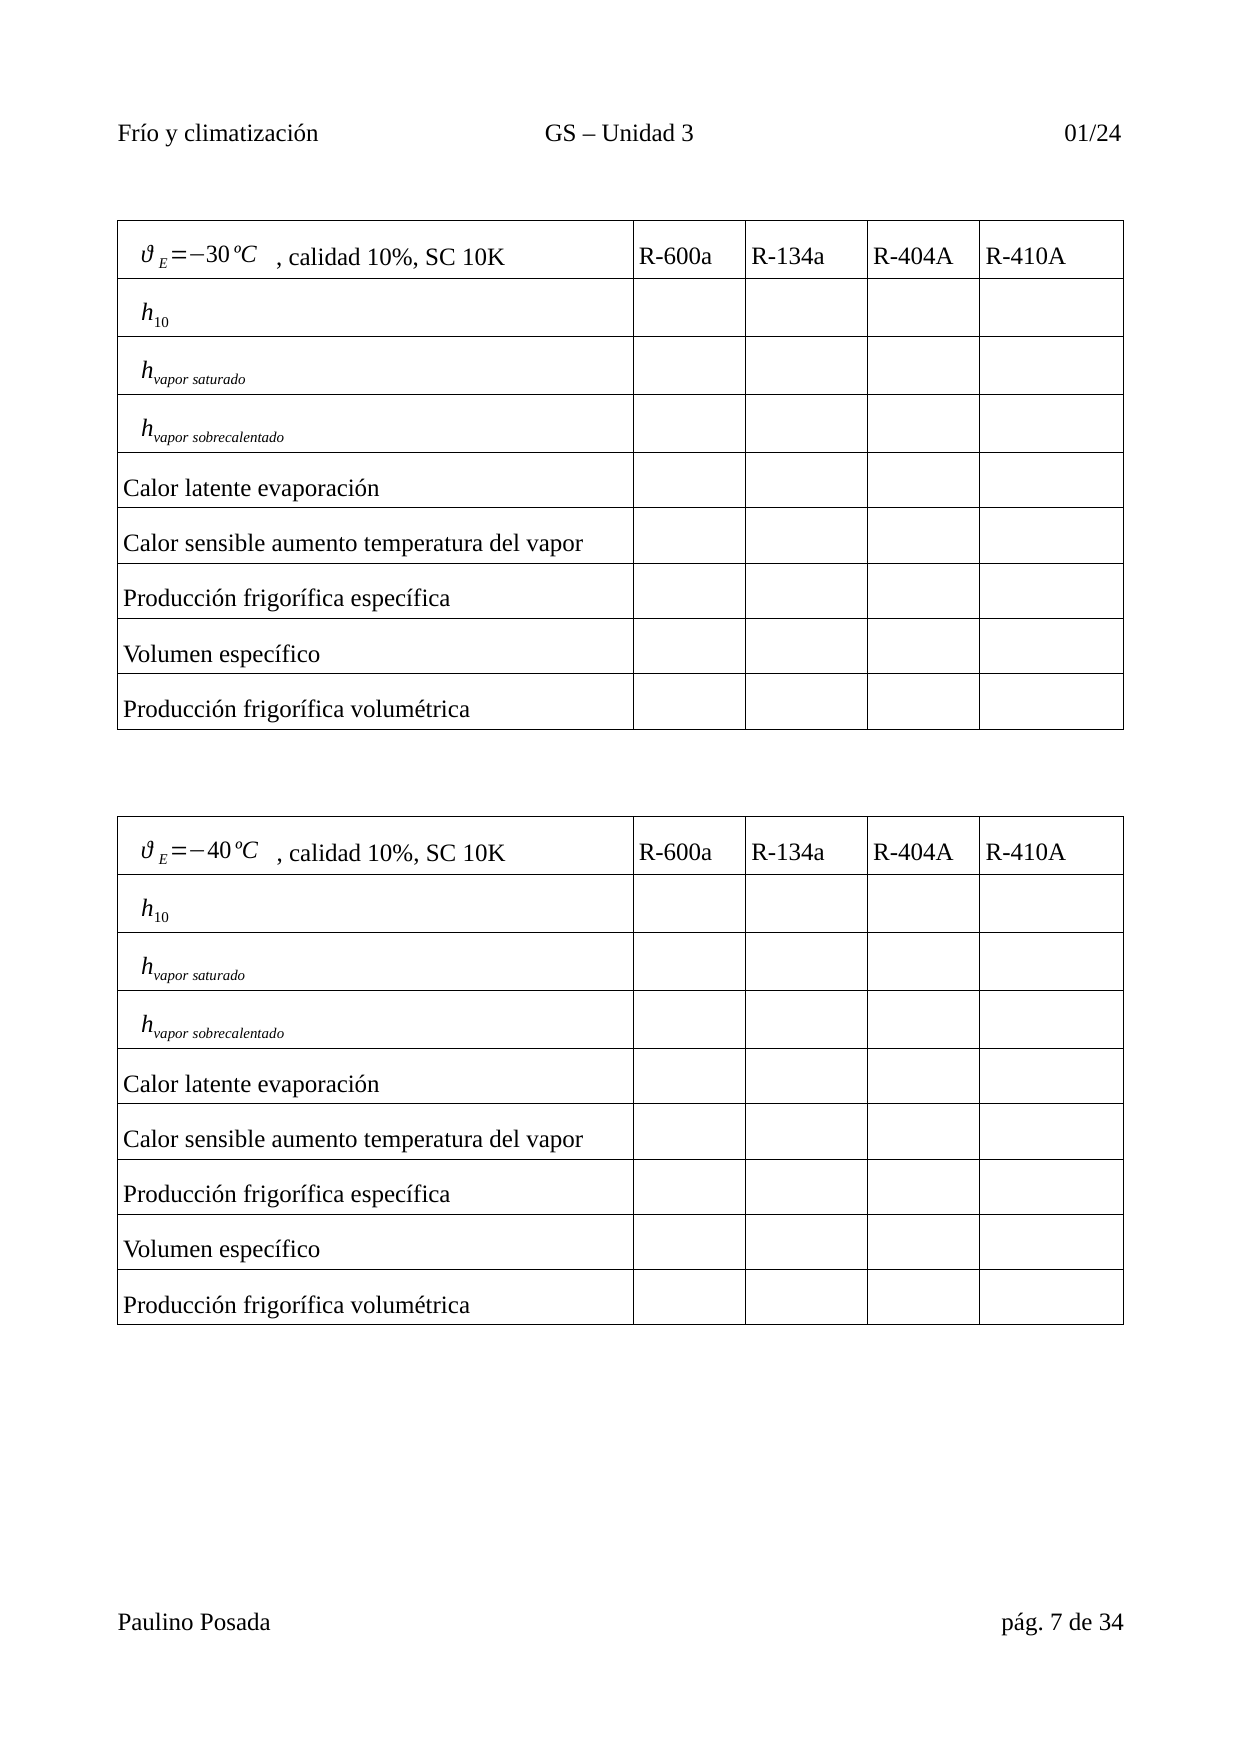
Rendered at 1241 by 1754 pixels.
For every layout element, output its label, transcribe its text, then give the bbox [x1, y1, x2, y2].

table_cell [118, 933, 633, 990]
table_cell Calor sensible aumento temperatura del vapor [118, 1104, 633, 1158]
table_cell [746, 337, 867, 394]
table_cell [746, 564, 867, 618]
table_cell Volumen específico [118, 619, 633, 673]
table_cell [980, 933, 1123, 990]
table_cell [634, 279, 745, 336]
table_cell [868, 875, 979, 932]
table_cell [634, 508, 745, 562]
table_cell [634, 1104, 745, 1158]
table_cell [634, 991, 745, 1048]
table_cell [634, 875, 745, 932]
table_cell [980, 1270, 1123, 1324]
table_header R-410A [980, 817, 1123, 874]
table_cell [868, 1160, 979, 1214]
table_cell [868, 1270, 979, 1324]
table_header R-404A [868, 817, 979, 874]
table_cell [746, 453, 867, 507]
table_cell [634, 395, 745, 452]
table_cell [634, 337, 745, 394]
table_cell [980, 1160, 1123, 1214]
table_cell [746, 674, 867, 728]
table_header R-134a [746, 817, 867, 874]
table_cell [634, 1049, 745, 1103]
table_cell Producción frigorífica volumétrica [118, 1270, 633, 1324]
table_header R-410A [980, 221, 1123, 278]
table_cell [868, 991, 979, 1048]
table_cell [634, 453, 745, 507]
table_cell [980, 453, 1123, 507]
table_cell [868, 279, 979, 336]
table_cell [746, 1104, 867, 1158]
table_cell [980, 674, 1123, 728]
table_header R-404A [868, 221, 979, 278]
table_cell [746, 1270, 867, 1324]
table_cell [634, 1270, 745, 1324]
table_cell [980, 875, 1123, 932]
table_cell [868, 508, 979, 562]
table_cell Calor latente evaporación [118, 453, 633, 507]
table_cell [868, 619, 979, 673]
table_header , calidad 10%, SC 10K [118, 221, 633, 278]
table_cell [634, 933, 745, 990]
table_cell [634, 564, 745, 618]
table_cell [746, 619, 867, 673]
table_cell [118, 337, 633, 394]
table_cell [980, 395, 1123, 452]
table_header R-600a [634, 817, 745, 874]
table_cell [746, 279, 867, 336]
table_cell [980, 1049, 1123, 1103]
table_cell [118, 875, 633, 932]
table_cell [868, 933, 979, 990]
table_cell Producción frigorífica específica [118, 1160, 633, 1214]
table_cell [980, 508, 1123, 562]
table_cell [746, 991, 867, 1048]
table_cell Producción frigorífica específica [118, 564, 633, 618]
table_cell [868, 453, 979, 507]
table_cell Producción frigorífica volumétrica [118, 674, 633, 728]
table_cell [980, 279, 1123, 336]
table_cell [634, 674, 745, 728]
table_cell Calor latente evaporación [118, 1049, 633, 1103]
table_cell [868, 1104, 979, 1158]
table_cell [746, 933, 867, 990]
table_cell [980, 619, 1123, 673]
table_cell [746, 1049, 867, 1103]
table_cell [980, 1215, 1123, 1269]
table_cell [868, 395, 979, 452]
table_cell Calor sensible aumento temperatura del vapor [118, 508, 633, 562]
table_header , calidad 10%, SC 10K [118, 817, 633, 874]
table_cell [980, 337, 1123, 394]
table_header R-600a [634, 221, 745, 278]
table_cell [118, 991, 633, 1048]
table_cell [746, 508, 867, 562]
table_cell [868, 674, 979, 728]
table_cell Volumen específico [118, 1215, 633, 1269]
table_cell [746, 395, 867, 452]
table_cell [634, 1160, 745, 1214]
table_cell [118, 395, 633, 452]
table_cell [746, 1160, 867, 1214]
table_cell [980, 1104, 1123, 1158]
table_cell [868, 1215, 979, 1269]
table_cell [868, 564, 979, 618]
table_cell [634, 619, 745, 673]
table_cell [634, 1215, 745, 1269]
table_cell [746, 1215, 867, 1269]
table_header R-134a [746, 221, 867, 278]
table_cell [868, 337, 979, 394]
table_cell [980, 991, 1123, 1048]
table_cell [980, 564, 1123, 618]
table_cell [868, 1049, 979, 1103]
table_cell [746, 875, 867, 932]
table_cell [118, 279, 633, 336]
